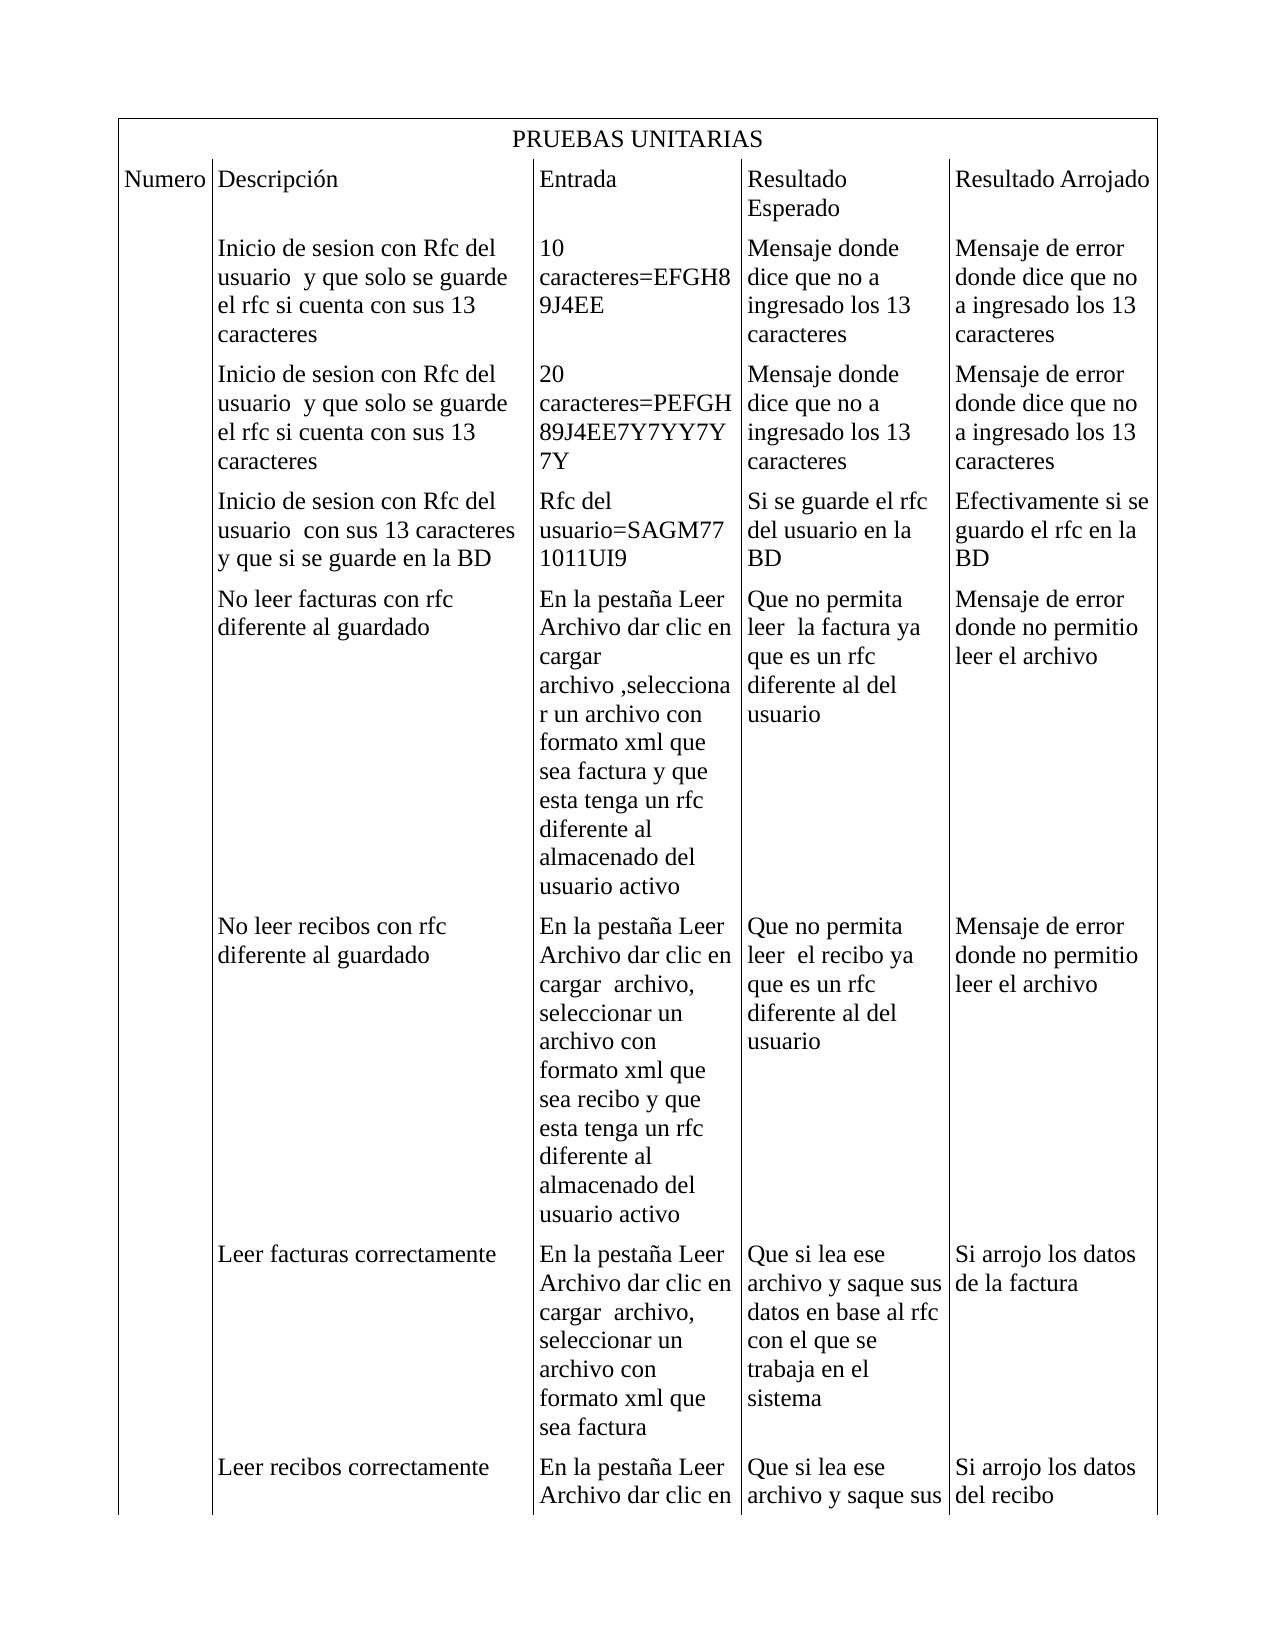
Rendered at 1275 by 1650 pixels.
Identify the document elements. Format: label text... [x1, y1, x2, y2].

table_cell Mensaje de error donde no permitio leer el archivo [950, 578, 1157, 906]
table_cell Mensaje donde dice que no a ingresado los 13 caracteres [742, 228, 949, 354]
table_cell Entrada [534, 159, 741, 227]
table_cell [119, 906, 212, 1233]
table_cell Si arrojo los datos del recibo [950, 1446, 1157, 1515]
table_header PRUEBAS UNITARIAS [119, 119, 1157, 158]
table_cell [119, 1446, 212, 1515]
table_cell Resultado Arrojado [950, 159, 1157, 227]
table_cell Mensaje de error donde no permitio leer el archivo [950, 906, 1157, 1233]
table_cell En la pestaña Leer Archivo dar clic en cargar archivo ,seleccionar un archivo con formato xml que sea factura y que esta tenga un rfc diferente al almacenado del usuario activo [534, 578, 741, 906]
table_cell Inicio de sesion con Rfc del usuario y que solo se guarde el rfc si cuenta con sus 13 caracteres [213, 354, 533, 480]
table_cell Resultado Esperado [742, 159, 949, 227]
table_cell Que si lea ese archivo y saque sus [742, 1446, 949, 1515]
table_cell En la pestaña Leer Archivo dar clic en [534, 1446, 741, 1515]
table_cell [119, 578, 212, 906]
table_cell Que no permita leer el recibo ya que es un rfc diferente al del usuario [742, 906, 949, 1233]
table_cell Si se guarde el rfc del usuario en la BD [742, 480, 949, 578]
table_cell [119, 354, 212, 480]
table_cell Descripción [213, 159, 533, 227]
table_cell Que si lea ese archivo y saque sus datos en base al rfc con el que se trabaja en el sistema [742, 1234, 949, 1446]
table_cell Leer facturas correctamente [213, 1234, 533, 1446]
table_cell Que no permita leer la factura ya que es un rfc diferente al del usuario [742, 578, 949, 906]
table_cell Rfc del usuario=SAGM771011UI9 [534, 480, 741, 578]
table_cell Mensaje de error donde dice que no a ingresado los 13 caracteres [950, 228, 1157, 354]
table_cell Efectivamente si se guardo el rfc en la BD [950, 480, 1157, 578]
table_cell 10 caracteres=EFGH89J4EE [534, 228, 741, 354]
table_cell Inicio de sesion con Rfc del usuario y que solo se guarde el rfc si cuenta con sus 13 caracteres [213, 228, 533, 354]
table_cell [119, 228, 212, 354]
table_cell Mensaje donde dice que no a ingresado los 13 caracteres [742, 354, 949, 480]
table_cell [119, 1234, 212, 1446]
table_cell [119, 480, 212, 578]
table_cell Mensaje de error donde dice que no a ingresado los 13 caracteres [950, 354, 1157, 480]
table_cell 20 caracteres=PEFGH89J4EE7Y7YY7Y7Y [534, 354, 741, 480]
table_cell No leer recibos con rfc diferente al guardado [213, 906, 533, 1233]
table_cell No leer facturas con rfc diferente al guardado [213, 578, 533, 906]
table_cell En la pestaña Leer Archivo dar clic en cargar archivo, seleccionar un archivo con formato xml que sea recibo y que esta tenga un rfc diferente al almacenado del usuario activo [534, 906, 741, 1233]
table_cell Inicio de sesion con Rfc del usuario con sus 13 caracteres y que si se guarde en la BD [213, 480, 533, 578]
table_cell En la pestaña Leer Archivo dar clic en cargar archivo, seleccionar un archivo con formato xml que sea factura [534, 1234, 741, 1446]
table_cell Si arrojo los datos de la factura [950, 1234, 1157, 1446]
table_cell Leer recibos correctamente [213, 1446, 533, 1515]
table_cell Numero [119, 159, 212, 227]
